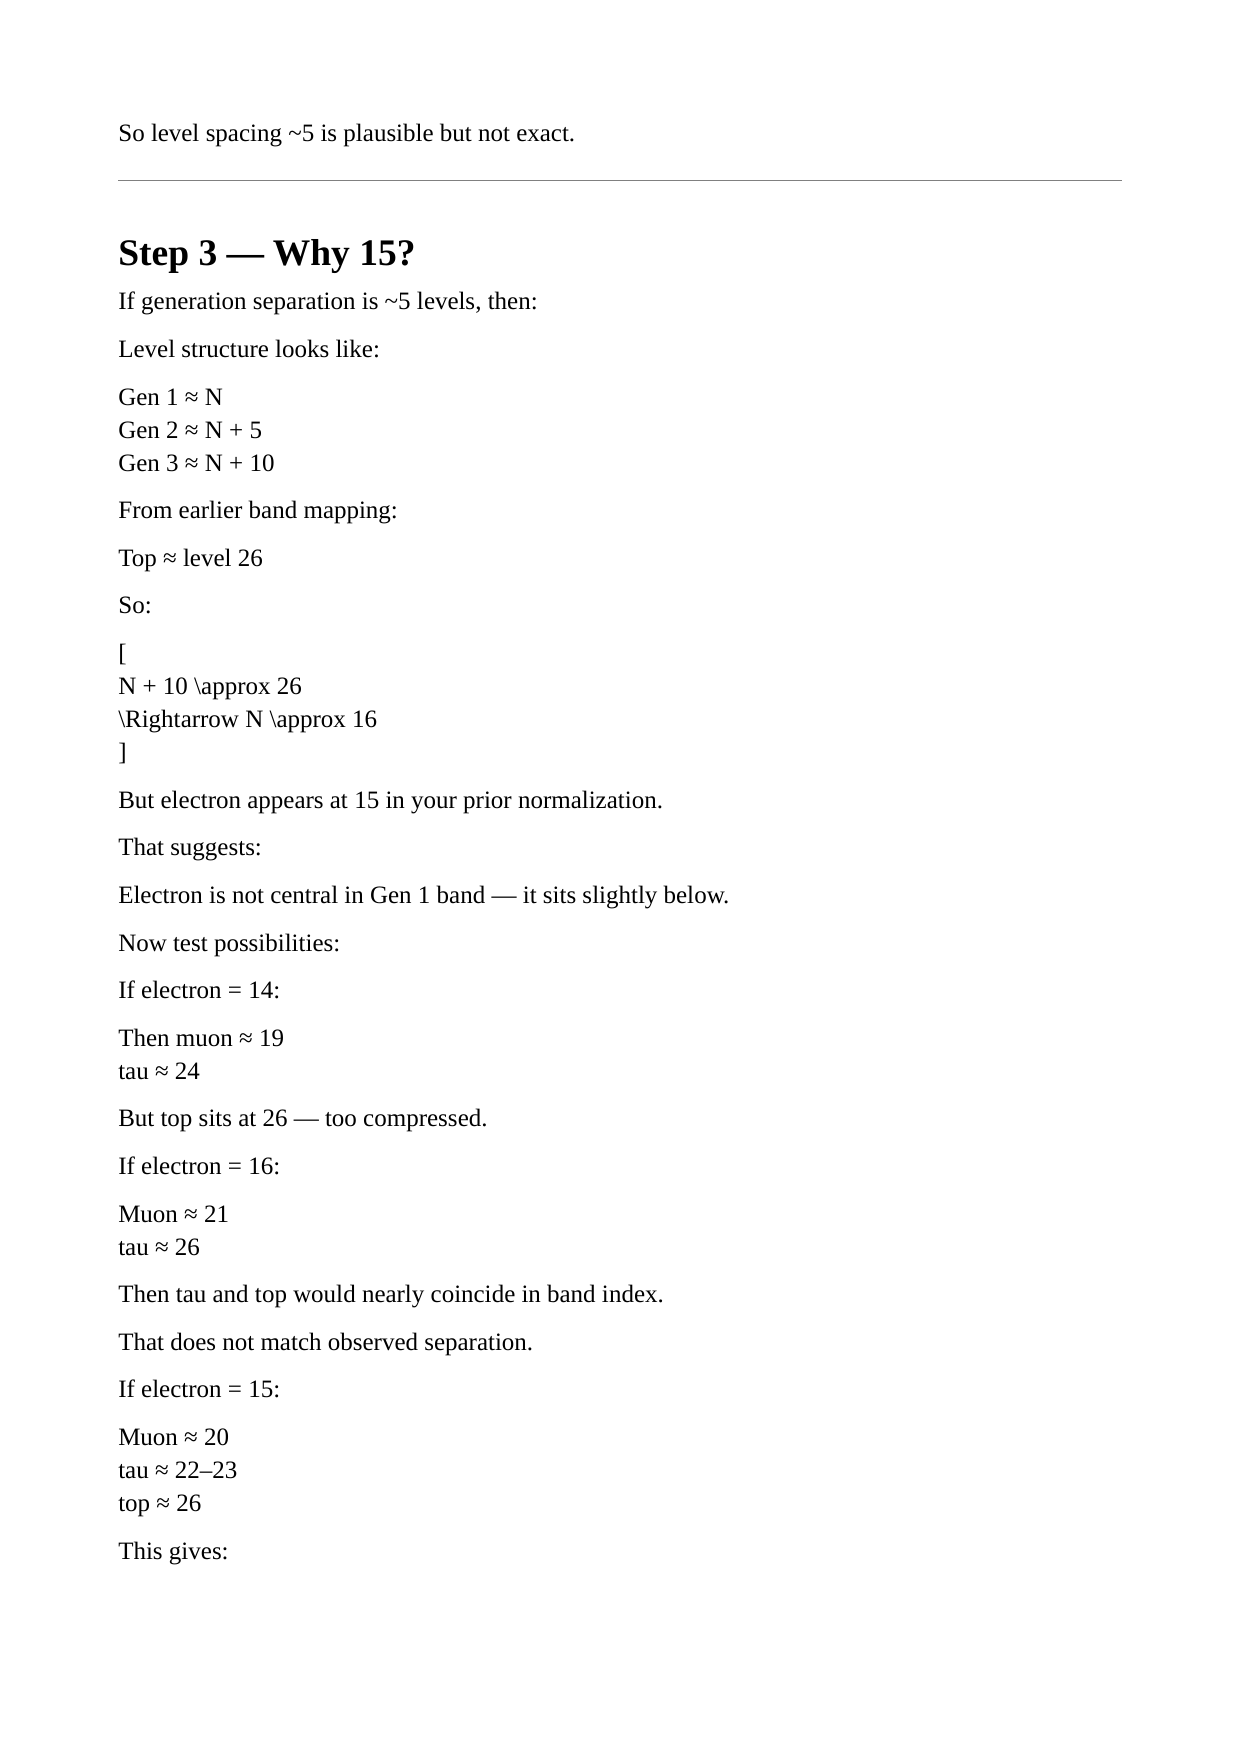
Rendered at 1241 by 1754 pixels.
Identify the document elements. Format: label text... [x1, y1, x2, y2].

text But electron appears at 15 in your prior normalization. [118, 785, 1122, 813]
text Muon ≈ 21 tau ≈ 26 [118, 1199, 1122, 1260]
text Gen 1 ≈ N Gen 2 ≈ N + 5 Gen 3 ≈ N + 10 [118, 382, 1122, 476]
text Top ≈ level 26 [118, 543, 1122, 572]
text From earlier band mapping: [118, 495, 1122, 524]
text But top sits at 26 — too compressed. [118, 1103, 1122, 1132]
text [ N + 10 \approx 26 \Rightarrow N \approx 16 ] [118, 638, 1122, 766]
text That suggests: [118, 832, 1122, 861]
text So: [118, 591, 1122, 619]
text If electron = 14: [118, 975, 1122, 1004]
text Then tau and top would nearly coincide in band index. [118, 1279, 1122, 1308]
text If generation separation is ~5 levels, then: [118, 286, 1122, 315]
text Level structure looks like: [118, 334, 1122, 363]
text Electron is not central in Gen 1 band — it sits slightly below. [118, 880, 1122, 909]
text Then muon ≈ 19 tau ≈ 24 [118, 1023, 1122, 1084]
text Now test possibilities: [118, 928, 1122, 956]
text This gives: [118, 1536, 1122, 1564]
text If electron = 16: [118, 1151, 1122, 1180]
text That does not match observed separation. [118, 1327, 1122, 1356]
text Muon ≈ 20 tau ≈ 22–23 top ≈ 26 [118, 1422, 1122, 1517]
subtitle Step 3 — Why 15? [118, 231, 1122, 274]
text If electron = 15: [118, 1374, 1122, 1403]
text So level spacing ~5 is plausible but not exact. [118, 118, 1122, 147]
